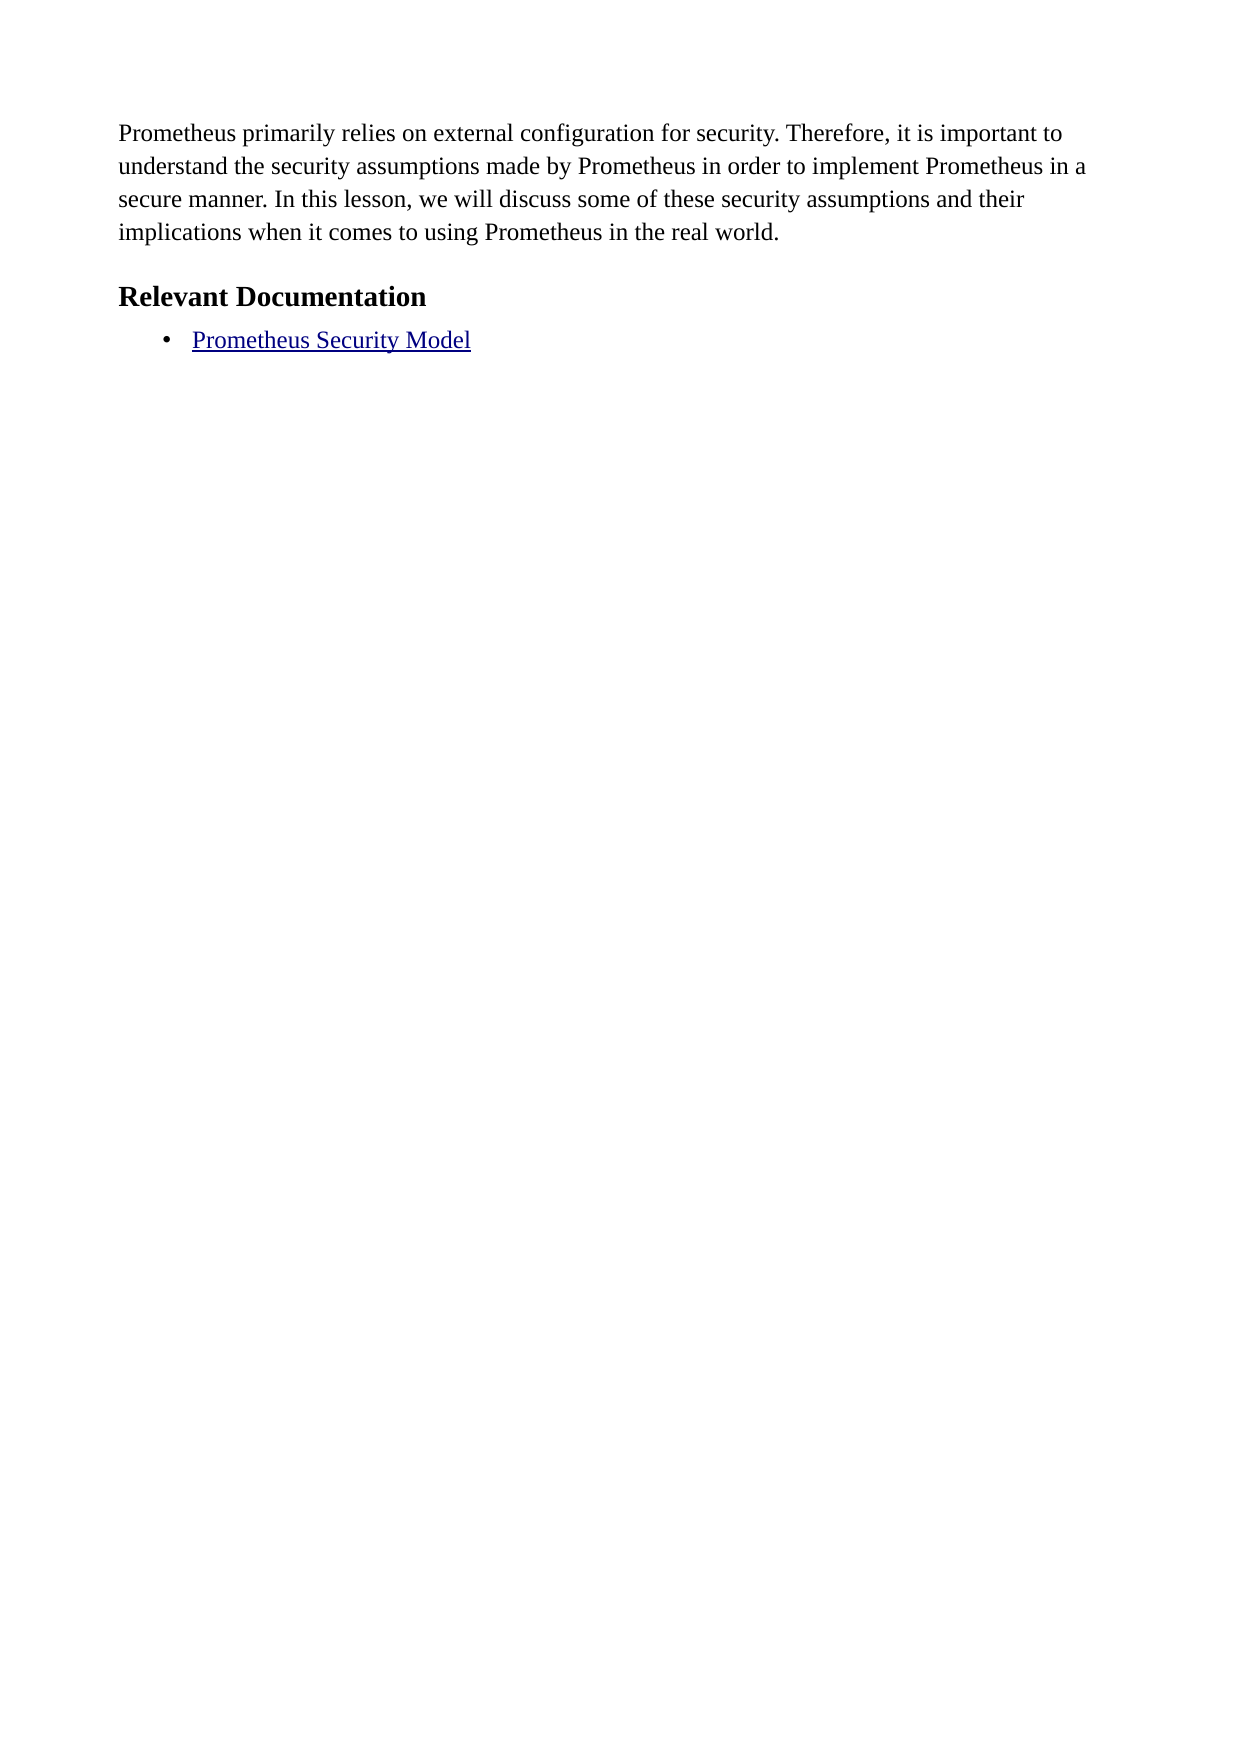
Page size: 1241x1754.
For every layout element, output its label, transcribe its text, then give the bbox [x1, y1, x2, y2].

list Prometheus Security Model [162, 325, 1122, 354]
subtitle Relevant Documentation [118, 279, 1122, 313]
text Prometheus primarily relies on external configuration for security. Therefore, it is important to understand the security assumptions made by Prometheus in order to implement Prometheus in a secure manner. In this lesson, we will discuss some of these security assumptions and their implications when it comes to using Prometheus in the real world. [118, 118, 1122, 246]
